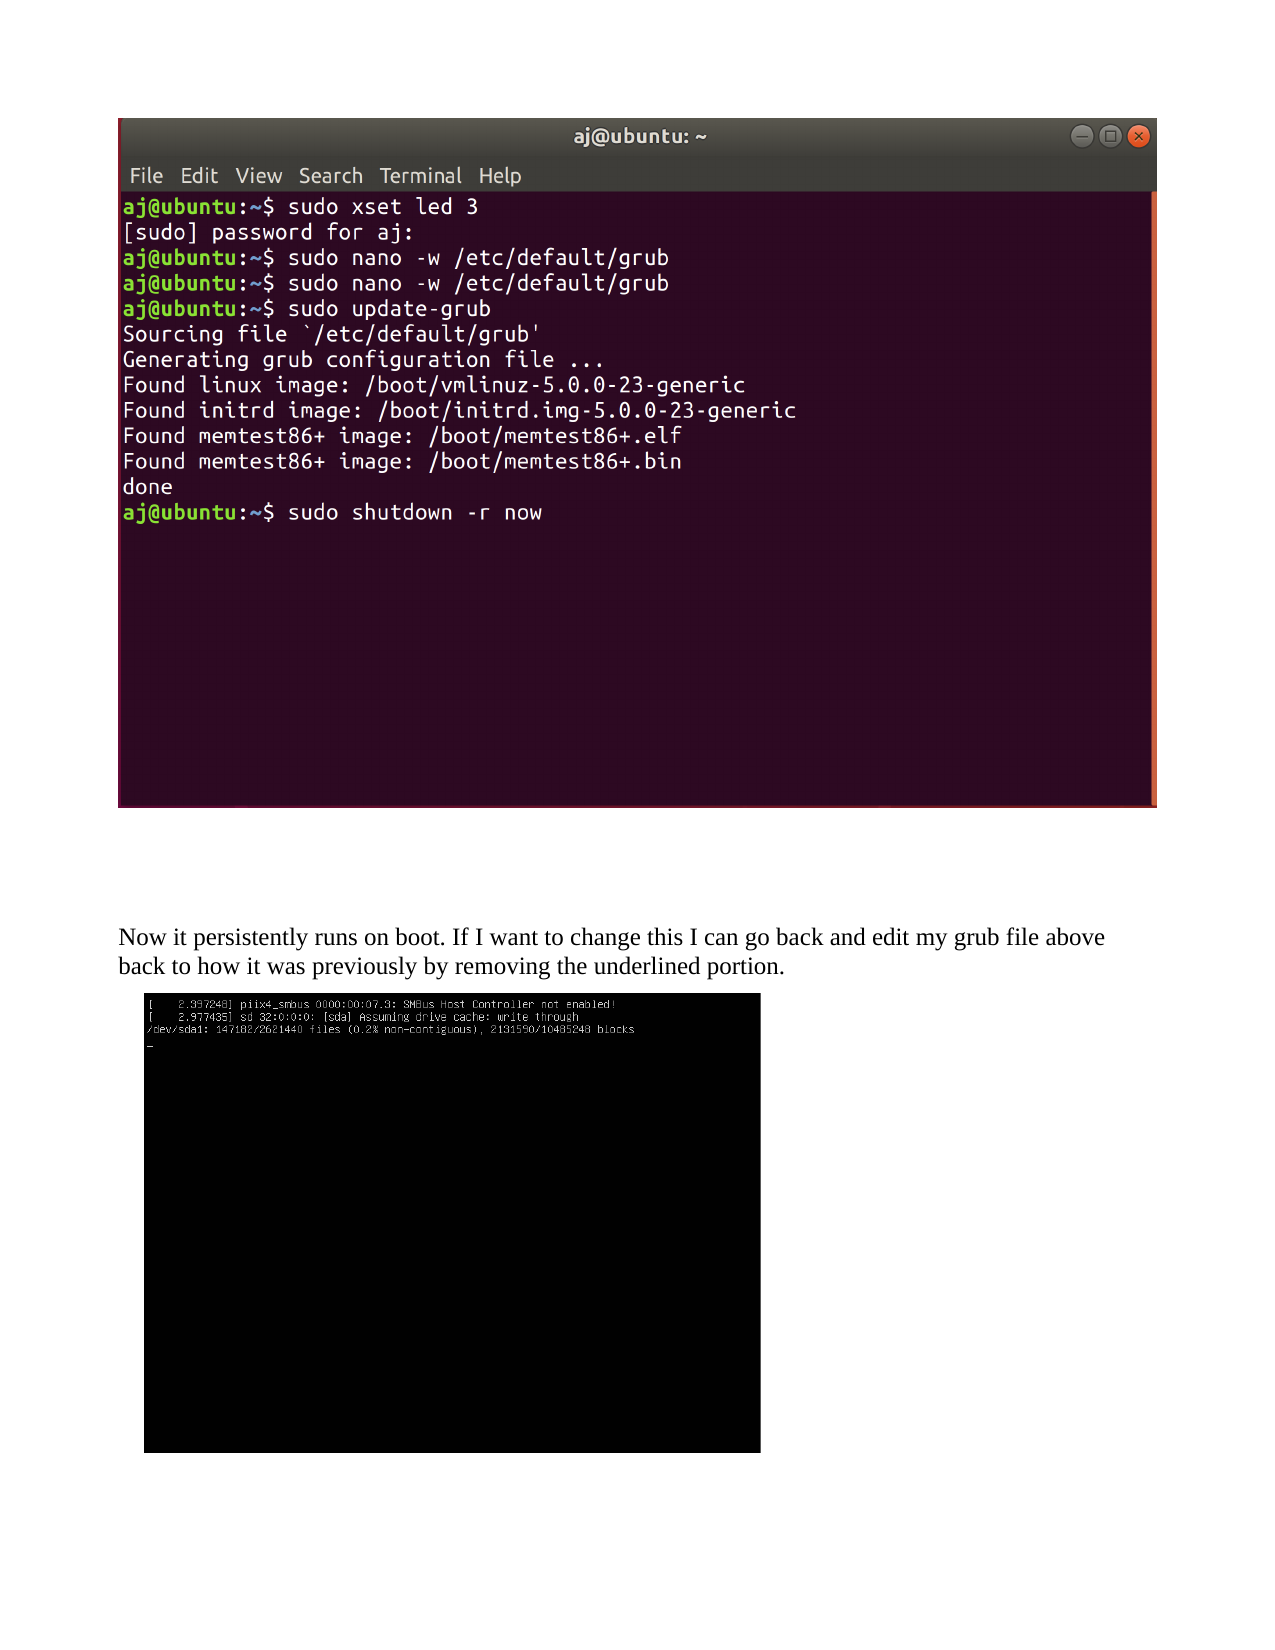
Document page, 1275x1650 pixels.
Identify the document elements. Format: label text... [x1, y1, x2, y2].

text Now it persistently runs on boot. If I want to change this I can go back and edit my grub file above back to how it was previously by removing the underlined portion. [118, 922, 1157, 980]
picture [144, 993, 761, 1453]
picture [118, 118, 1157, 808]
